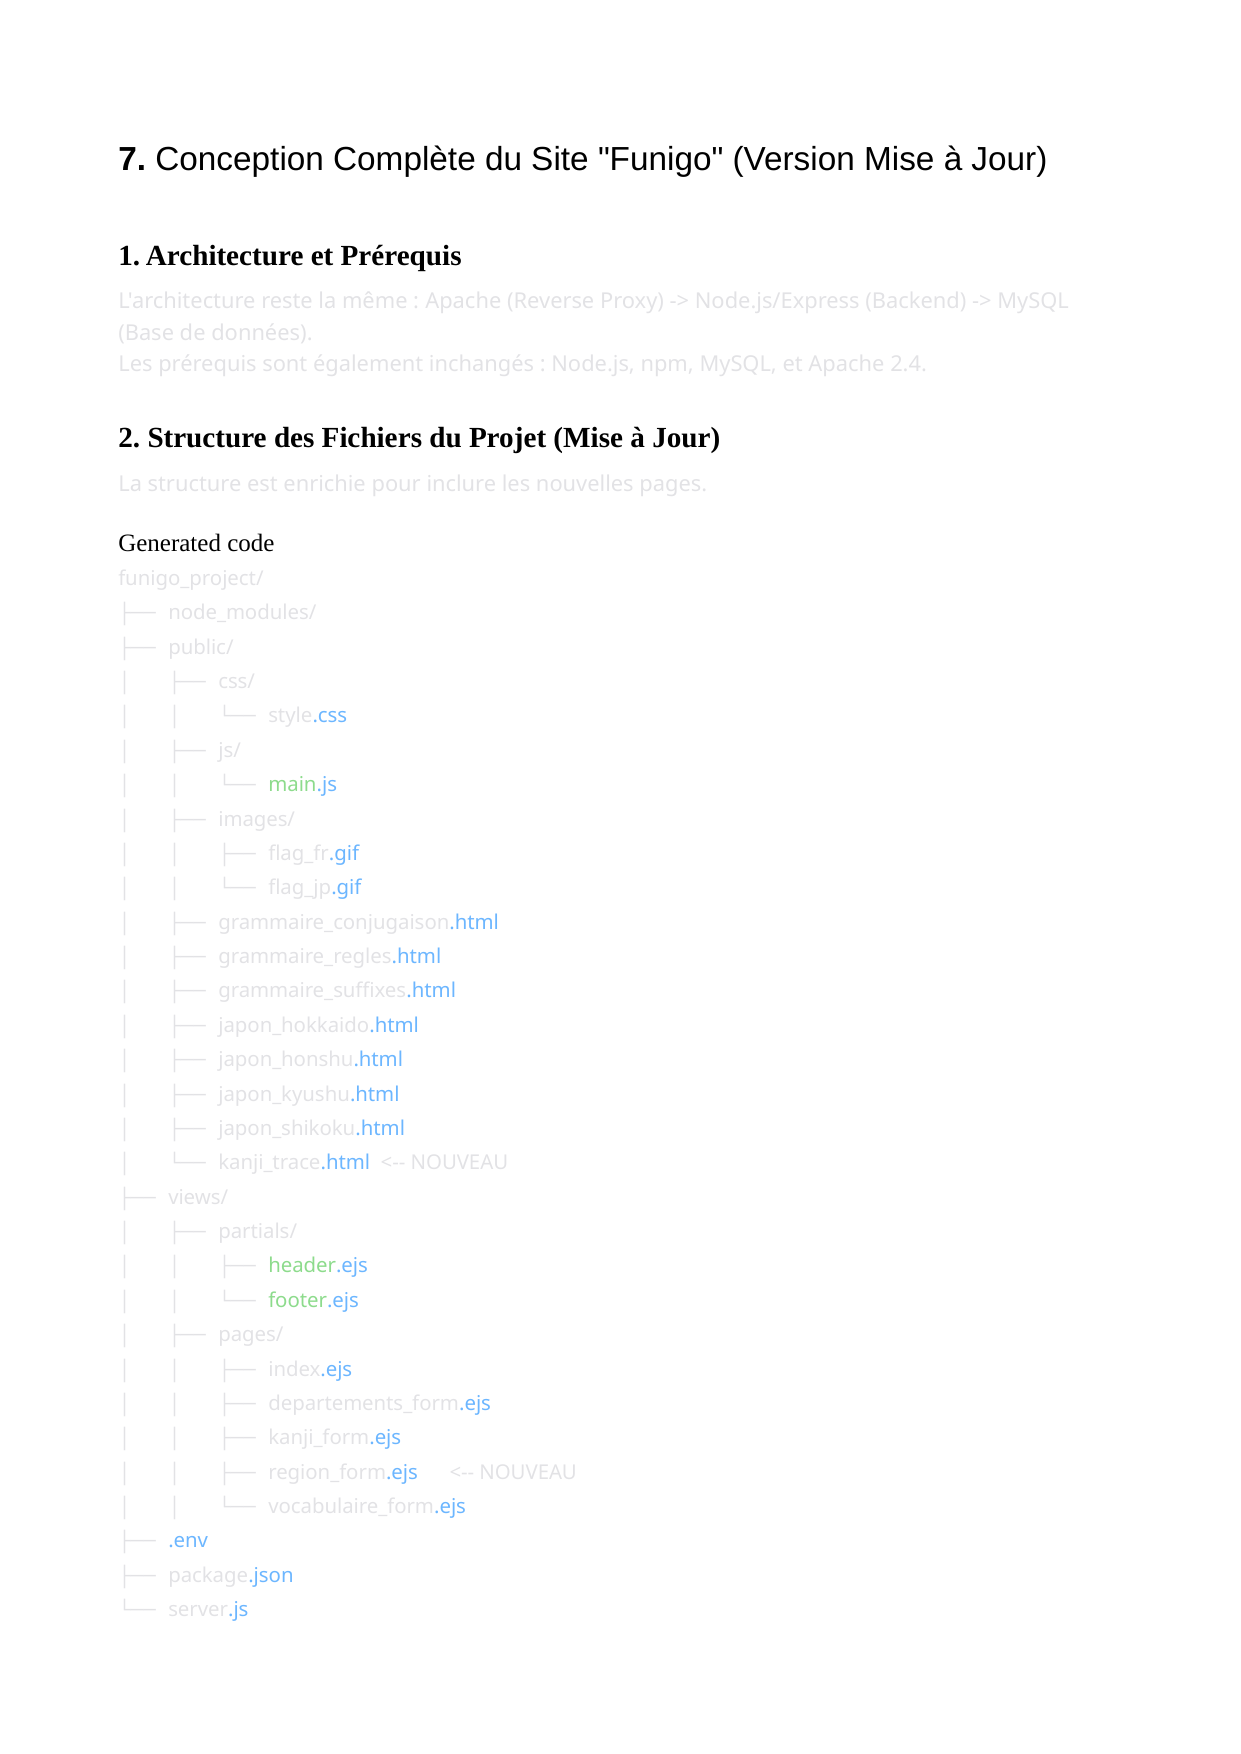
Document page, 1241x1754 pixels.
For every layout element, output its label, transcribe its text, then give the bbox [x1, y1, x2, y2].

text └── server.js [118, 1588, 1122, 1623]
text │ └── kanji_trace.html <-- NOUVEAU [118, 1142, 1122, 1176]
text │ ├── grammaire_suffixes.html [118, 970, 1122, 1004]
text │ ├── japon_kyushu.html [118, 1073, 1122, 1107]
text ├── node_modules/ [118, 592, 1122, 626]
text funigo_project/ [118, 557, 1122, 592]
subtitle 1. Architecture et Prérequis [118, 238, 1122, 272]
text │ ├── partials/ [118, 1210, 1122, 1245]
text La structure est enrichie pour inclure les nouvelles pages. [118, 467, 1122, 498]
text │ ├── grammaire_conjugaison.html [118, 901, 1122, 935]
text ├── .env [118, 1520, 1122, 1554]
text │ │ └── flag_jp.gif [118, 867, 1122, 901]
text │ ├── images/ [118, 798, 1122, 832]
text ├── public/ [118, 626, 1122, 660]
text │ ├── css/ [118, 660, 1122, 695]
text │ │ ├── flag_fr.gif [118, 832, 1122, 867]
text │ │ ├── index.ejs [118, 1348, 1122, 1382]
text │ ├── grammaire_regles.html [118, 935, 1122, 970]
text │ │ └── main.js [118, 763, 1122, 798]
text │ │ └── footer.ejs [118, 1279, 1122, 1313]
text │ │ └── style.css [118, 695, 1122, 729]
text ├── package.json [118, 1554, 1122, 1588]
subtitle 2. Structure des Fichiers du Projet (Mise à Jour) [118, 421, 1122, 454]
text │ ├── japon_hokkaido.html [118, 1004, 1122, 1038]
text │ ├── japon_honshu.html [118, 1038, 1122, 1073]
text │ │ ├── region_form.ejs <-- NOUVEAU [118, 1451, 1122, 1485]
text │ ├── pages/ [118, 1313, 1122, 1348]
text │ │ ├── header.ejs [118, 1245, 1122, 1279]
subtitle 7. Conception Complète du Site "Funigo" (Version Mise à Jour) [118, 139, 1122, 177]
text L'architecture reste la même : Apache (Reverse Proxy) -> Node.js/Express (Backend) -> MySQL (Base de données). Les prérequis sont également inchangés : Node.js, npm, MySQL, et Apache 2.4. [118, 284, 1122, 378]
text ├── views/ [118, 1176, 1122, 1210]
text │ ├── japon_shikoku.html [118, 1107, 1122, 1142]
text │ │ ├── kanji_form.ejs [118, 1417, 1122, 1451]
text Generated code [118, 526, 1122, 557]
text │ ├── js/ [118, 729, 1122, 763]
text │ │ └── vocabulaire_form.ejs [118, 1485, 1122, 1520]
text │ │ ├── departements_form.ejs [118, 1382, 1122, 1417]
